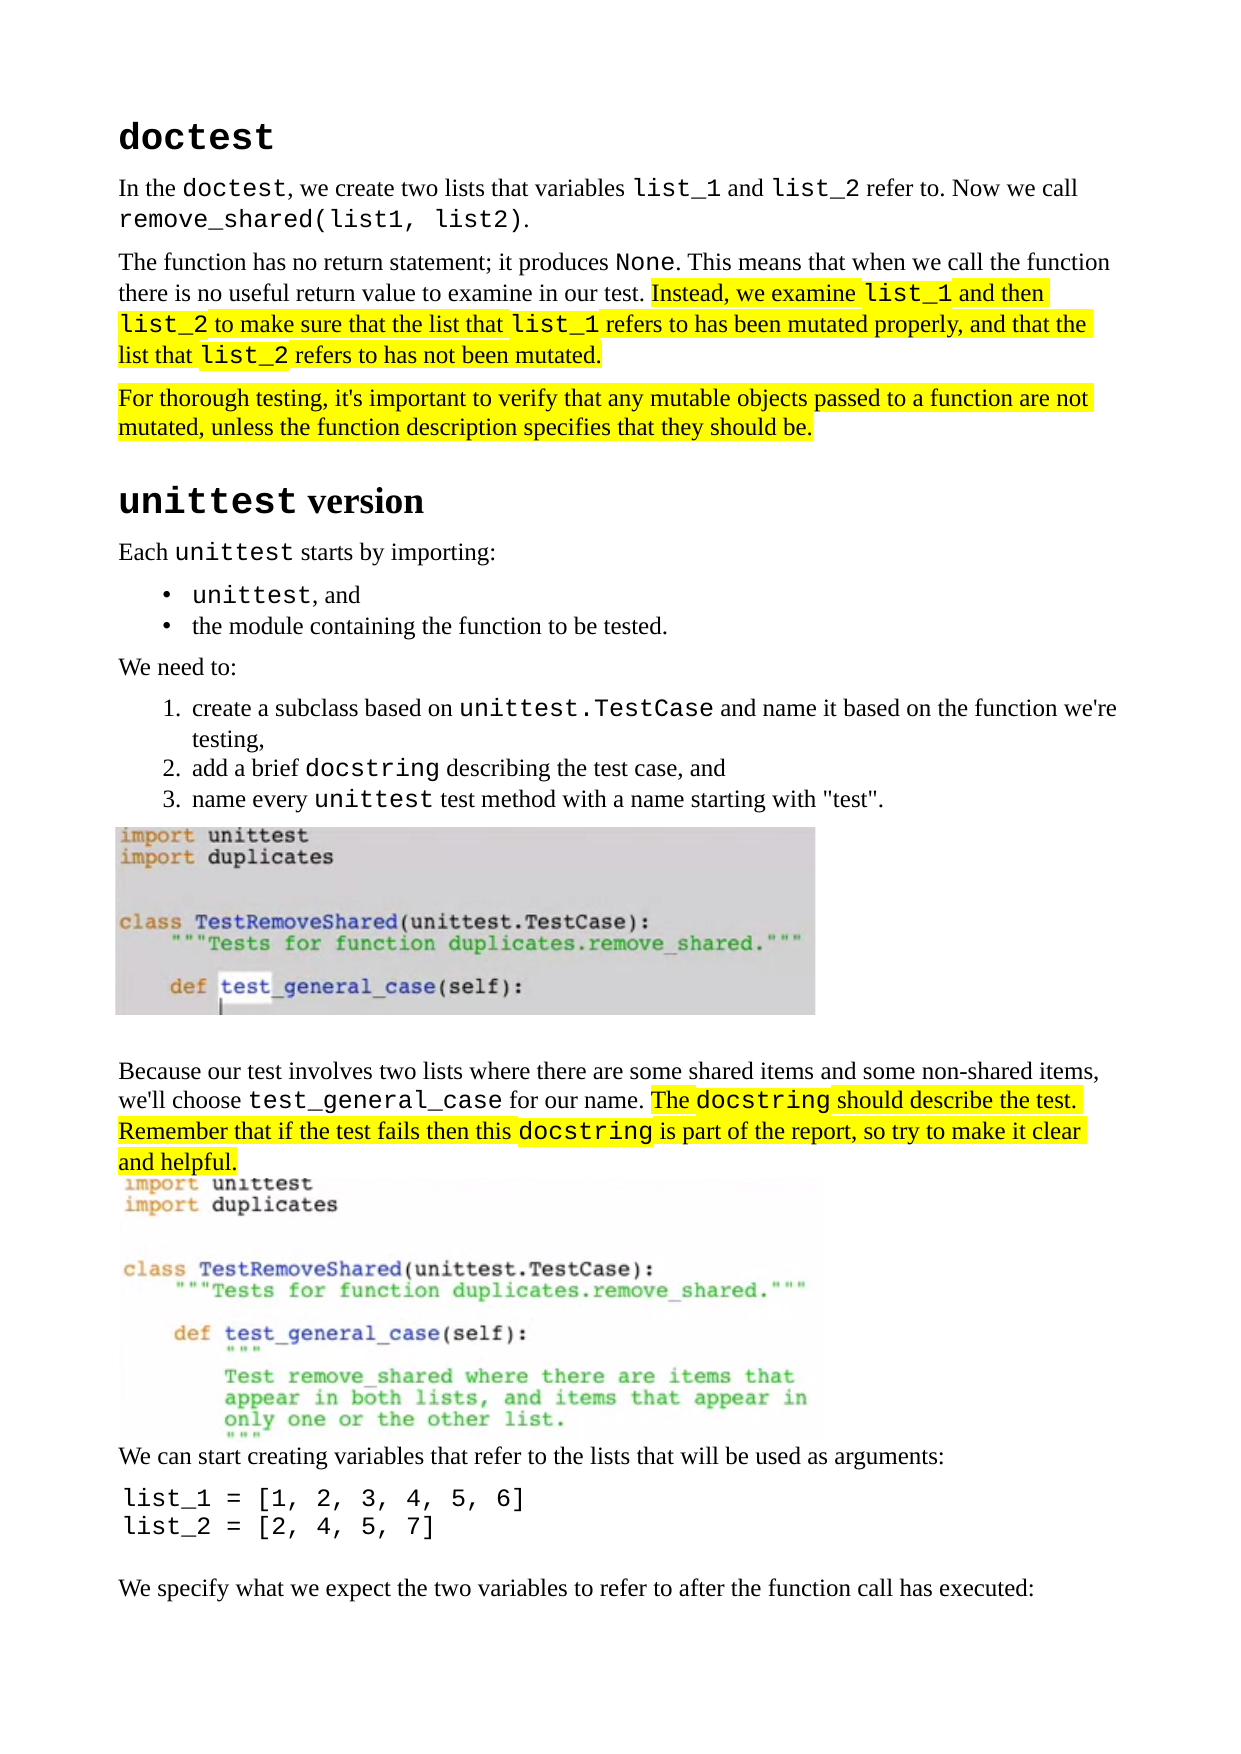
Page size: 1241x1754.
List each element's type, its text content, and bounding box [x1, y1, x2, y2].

text We specify what we expect the two variables to refer to after the function call has executed: [118, 1545, 1122, 1602]
text For thorough testing, it's important to verify that any mutable objects passed to a function are not mutated, unless the function description specifies that they should be. [118, 383, 1122, 441]
list name every unittest test method with a name starting with "test". [162, 784, 1122, 815]
text The function has no return statement; it produces None. This means that when we call the function there is no useful return value to examine in our test. Instead, we examine list_1 and then list_2 to make sure that the list that list_1 refers to has been mutated properly, and that the list that list_2 refers to has not been mutated. [118, 247, 1122, 371]
text In the doctest, we create two lists that variables list_1 and list_2 refer to. Now we call remove_shared(list1, list2). [118, 173, 1122, 235]
table_header list_1 = [1, 2, 3, 4, 5, 6] list_2 = [2, 4, 5, 7] [118, 1482, 550, 1545]
list unittest, and [162, 580, 1122, 611]
text Because our test involves two lists where there are some shared items and some non-shared items, we'll choose test_general_case for our name. The docstring should describe the test. Remember that if the test fails then this docstring is part of the report, so try to make it clear and helpful. [118, 1056, 1122, 1175]
text We need to: [118, 652, 1122, 681]
subtitle doctest [118, 118, 1122, 161]
list create a subclass based on unittest.TestCase and name it based on the function we're testing, [162, 693, 1122, 753]
text We can start creating variables that refer to the lists that will be used as arguments: [118, 1188, 1122, 1470]
subtitle unittest version [118, 478, 1122, 524]
list the module containing the function to be tested. [162, 611, 1122, 640]
list add a brief docstring describing the test case, and [162, 753, 1122, 784]
text Each unittest starts by importing: [118, 537, 1122, 568]
